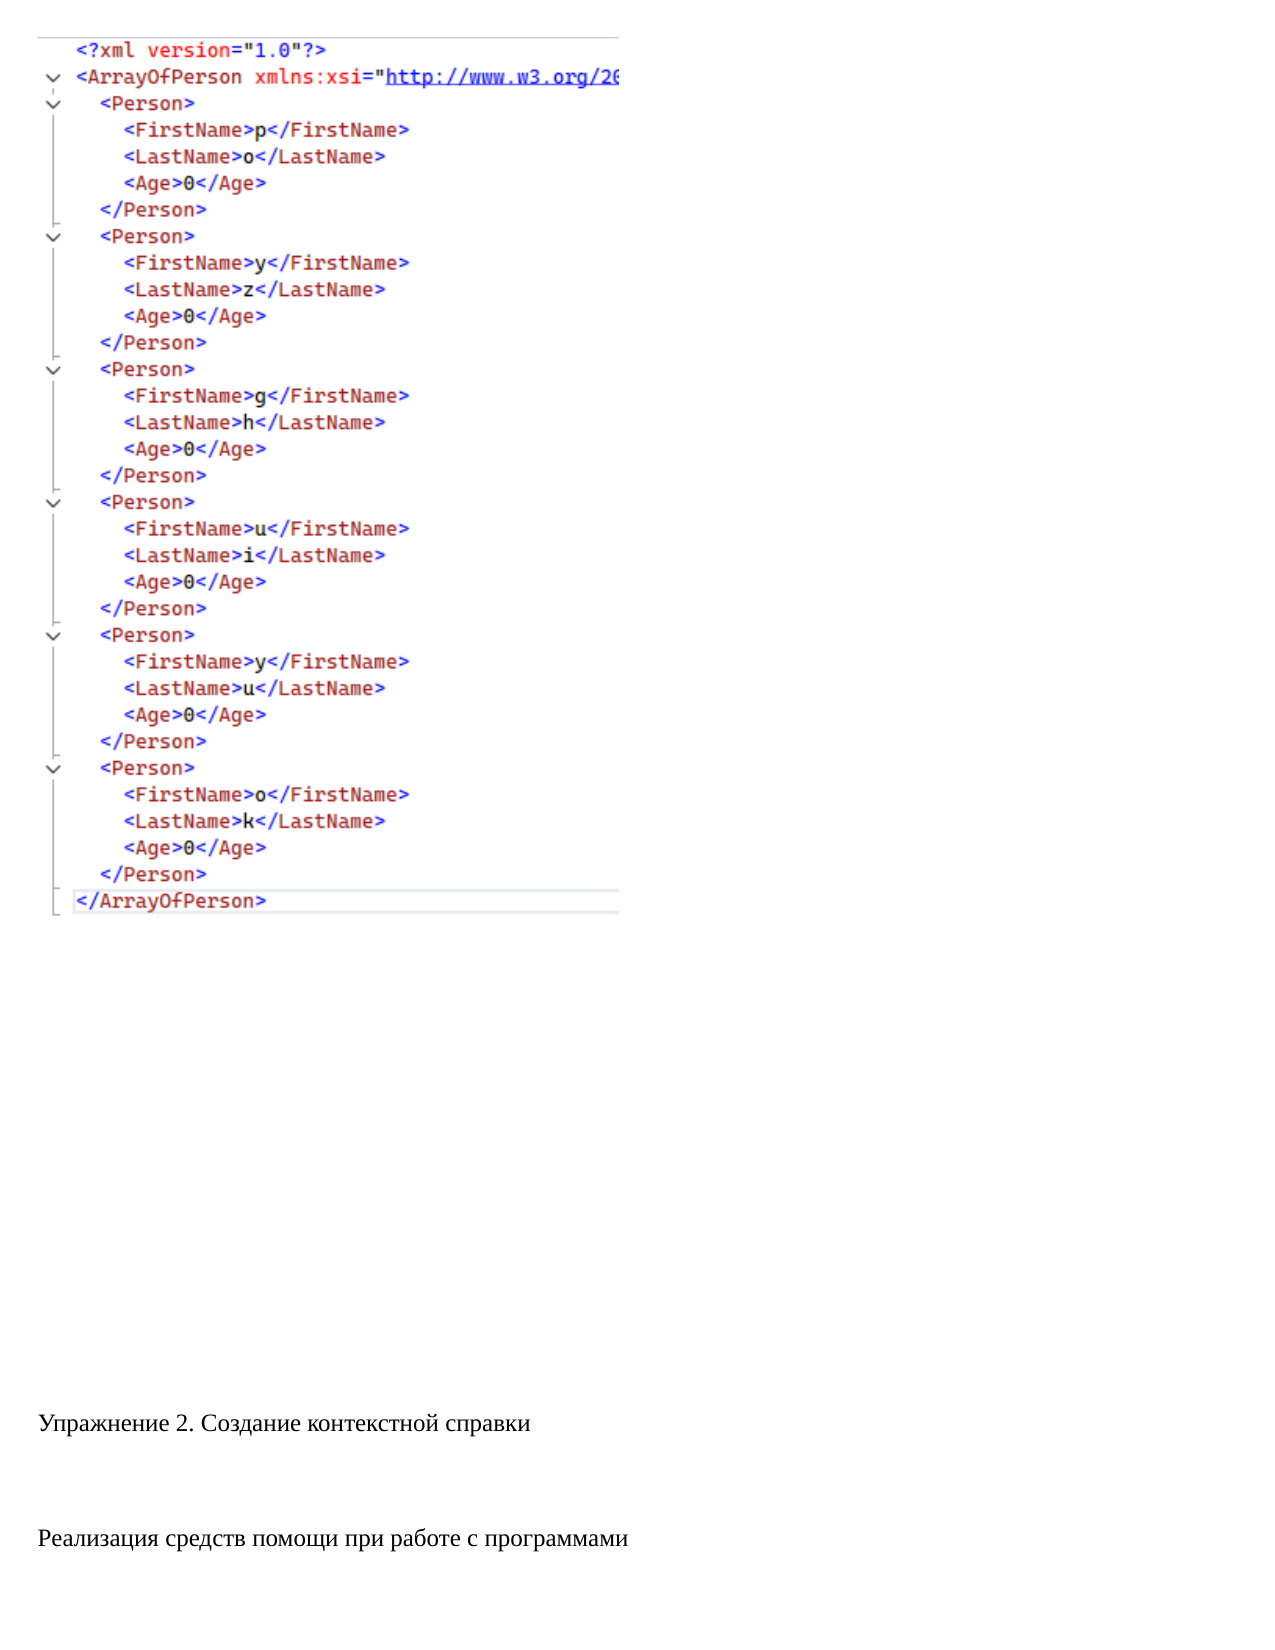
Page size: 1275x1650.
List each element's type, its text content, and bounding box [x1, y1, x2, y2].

text Упражнение 2. Создание контекстной справки [37, 1408, 1237, 1436]
picture [37, 37, 619, 919]
text Реализация средств помощи при работе с программами [37, 1523, 1237, 1551]
